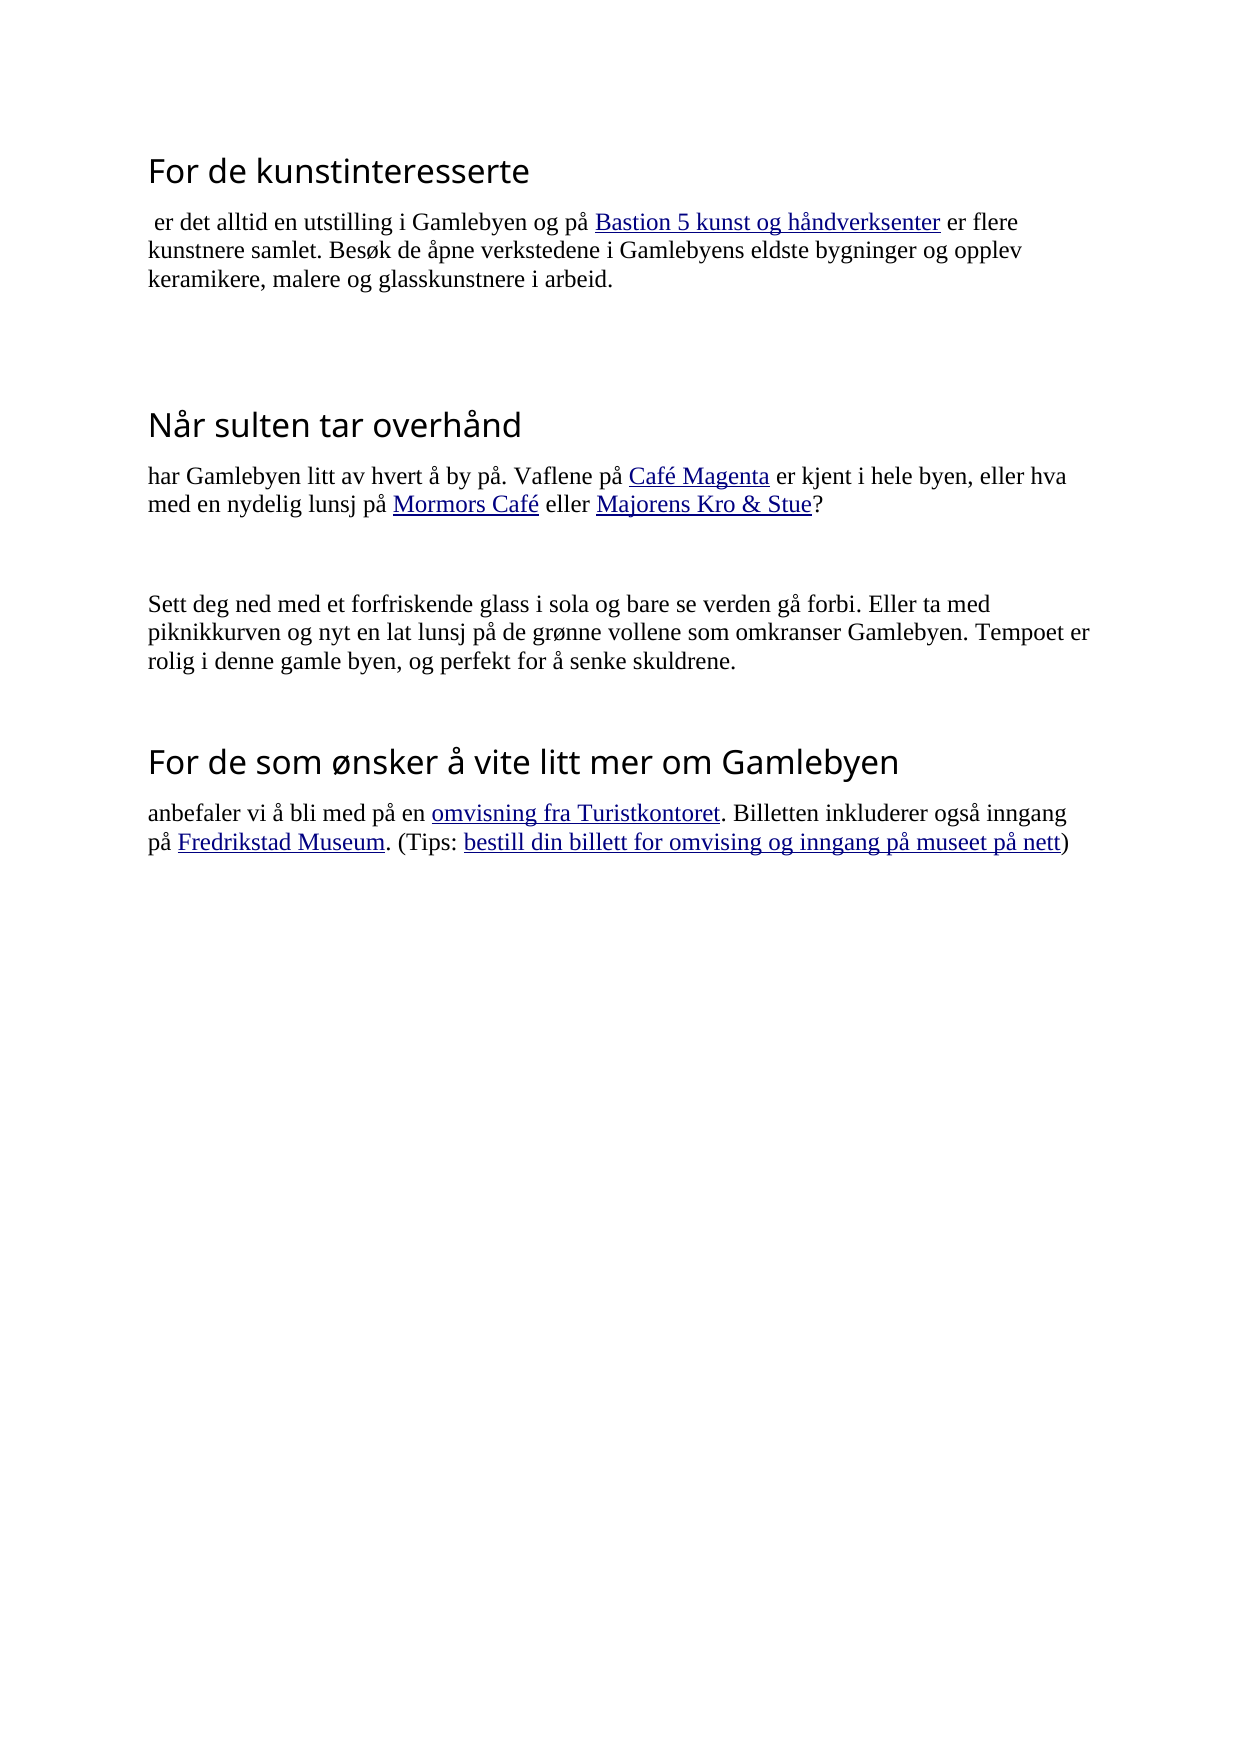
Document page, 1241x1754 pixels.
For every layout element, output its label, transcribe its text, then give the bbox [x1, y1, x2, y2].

text har Gamlebyen litt av hvert å by på. Vaflene på Café Magenta er kjent i hele byen, eller hva med en nydelig lunsj på Mormors Café eller Majorens Kro & Stue? [148, 461, 1093, 518]
text er det alltid en utstilling i Gamlebyen og på Bastion 5 kunst og håndverksenter er flere kunstnere samlet. Besøk de åpne verkstedene i Gamlebyens eldste bygninger og opplev keramikere, malere og glasskunstnere i arbeid. [148, 207, 1093, 293]
subtitle For de som ønsker å vite litt mer om Gamlebyen [148, 739, 1093, 784]
text anbefaler vi å bli med på en omvisning fra Turistkontoret. Billetten inkluderer også inngang på Fredrikstad Museum. (Tips: bestill din billett for omvising og inngang på museet på nett) [148, 798, 1093, 856]
subtitle For de kunstinteresserte [148, 148, 1093, 193]
text Sett deg ned med et forfriskende glass i sola og bare se verden gå forbi. Eller ta med piknikkurven og nyt en lat lunsj på de grønne vollene som omkranser Gamlebyen. Tempoet er rolig i denne gamle byen, og perfekt for å senke skuldrene. [148, 589, 1093, 675]
subtitle Når sulten tar overhånd [148, 402, 1093, 447]
